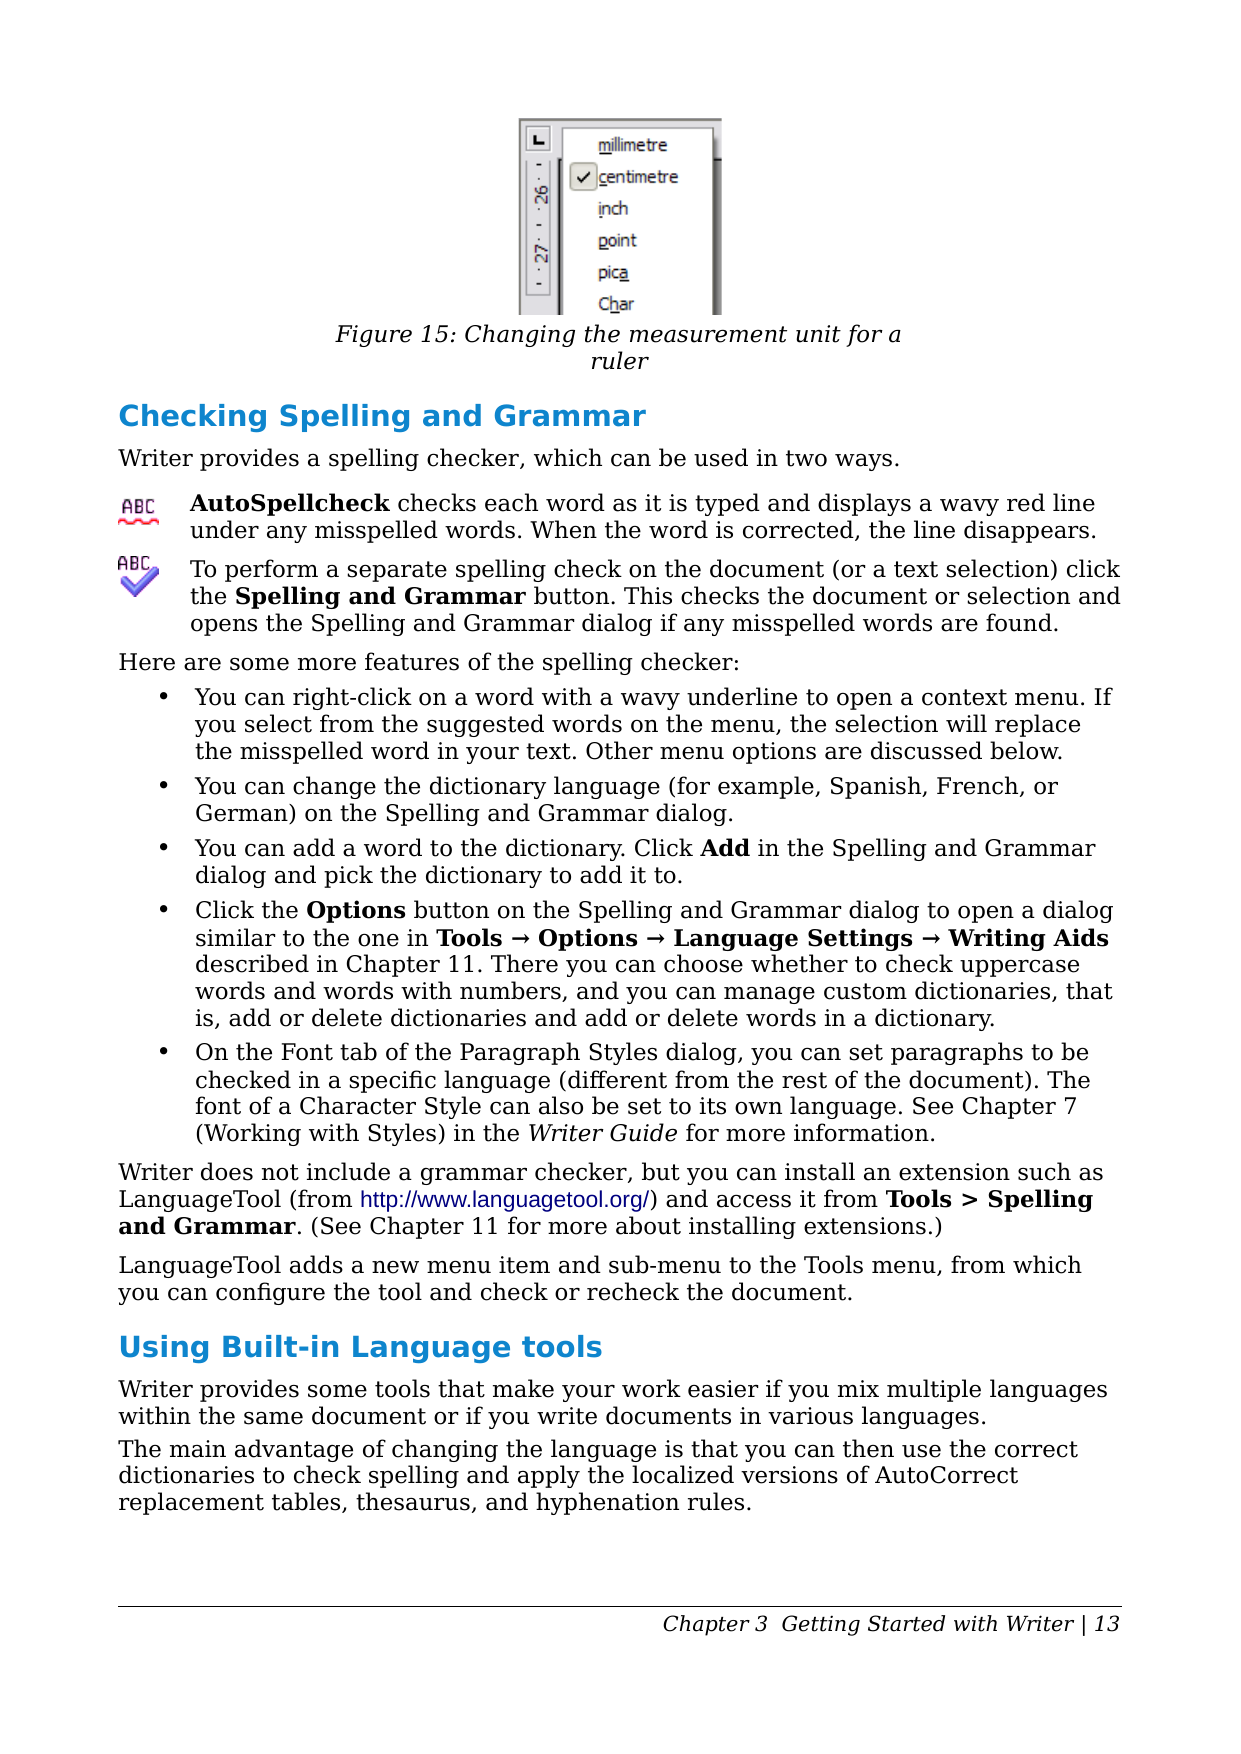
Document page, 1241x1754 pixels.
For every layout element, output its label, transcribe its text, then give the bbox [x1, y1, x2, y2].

table_header [118, 490, 190, 556]
list You can change the dictionary language (for example, Spanish, French, or German) on the Spelling and Grammar dialog. [156, 771, 1122, 827]
list You can add a word to the dictionary. Click Add in the Spelling and Grammar dialog and pick the dictionary to add it to. [156, 833, 1122, 889]
list Click the Options button on the Spelling and Grammar dialog to open a dialog similar to the one in Tools → Options → Language Settings → Writing Aids described in Chapter 11. There you can choose whether to check uppercase words and words with numbers, and you can manage custom dictionaries, that is, add or delete dictionaries and add or delete words in a dictionary. [156, 895, 1122, 1031]
list LanguageTool adds a new menu item and sub-menu to the Tools menu, from which you can configure the tool and check or recheck the document. [118, 1252, 1122, 1306]
table_header AutoSpellcheck checks each word as it is typed and displays a wavy red line under any misspelled words. When the word is corrected, the line disappears. [190, 490, 1122, 556]
subtitle Using Built-in Language tools [118, 1330, 1122, 1364]
text Writer does not include a grammar checker, but you can install an extension such as LanguageTool (from http://www.languagetool.org/) and access it from Tools > Spelling and Grammar. (See Chapter 11 for more about installing extensions.) [118, 1159, 1122, 1240]
text Figure 15: Changing the measurement unit for a ruler [334, 321, 906, 374]
picture [518, 118, 722, 315]
list Writer provides some tools that make your work easier if you mix multiple languages within the same document or if you write documents in various languages. [118, 1376, 1122, 1429]
picture [118, 490, 159, 531]
picture [118, 556, 159, 597]
list Here are some more features of the spelling checker: [118, 649, 1122, 676]
subtitle Checking Spelling and Grammar [118, 399, 1122, 433]
text Writer provides a spelling checker, which can be used in two ways. [118, 445, 1122, 472]
table_cell [118, 556, 190, 649]
list You can right-click on a word with a wavy underline to open a context menu. If you select from the suggested words on the menu, the selection will replace the misspelled word in your text. Other menu options are discussed below. [156, 682, 1122, 765]
table_cell To perform a separate spelling check on the document (or a text selection) click the Spelling and Grammar button. This checks the document or selection and opens the Spelling and Grammar dialog if any misspelled words are found. [190, 556, 1122, 649]
list The main advantage of changing the language is that you can then use the correct dictionaries to check spelling and apply the localized versions of AutoCorrect replacement tables, thesaurus, and hyphenation rules. [118, 1436, 1122, 1516]
list On the Font tab of the Paragraph Styles dialog, you can set paragraphs to be checked in a specific language (different from the rest of the document). The font of a Character Style can also be set to its own language. See Chapter 7 (Working with Styles) in the Writer Guide for more information. [156, 1038, 1122, 1147]
